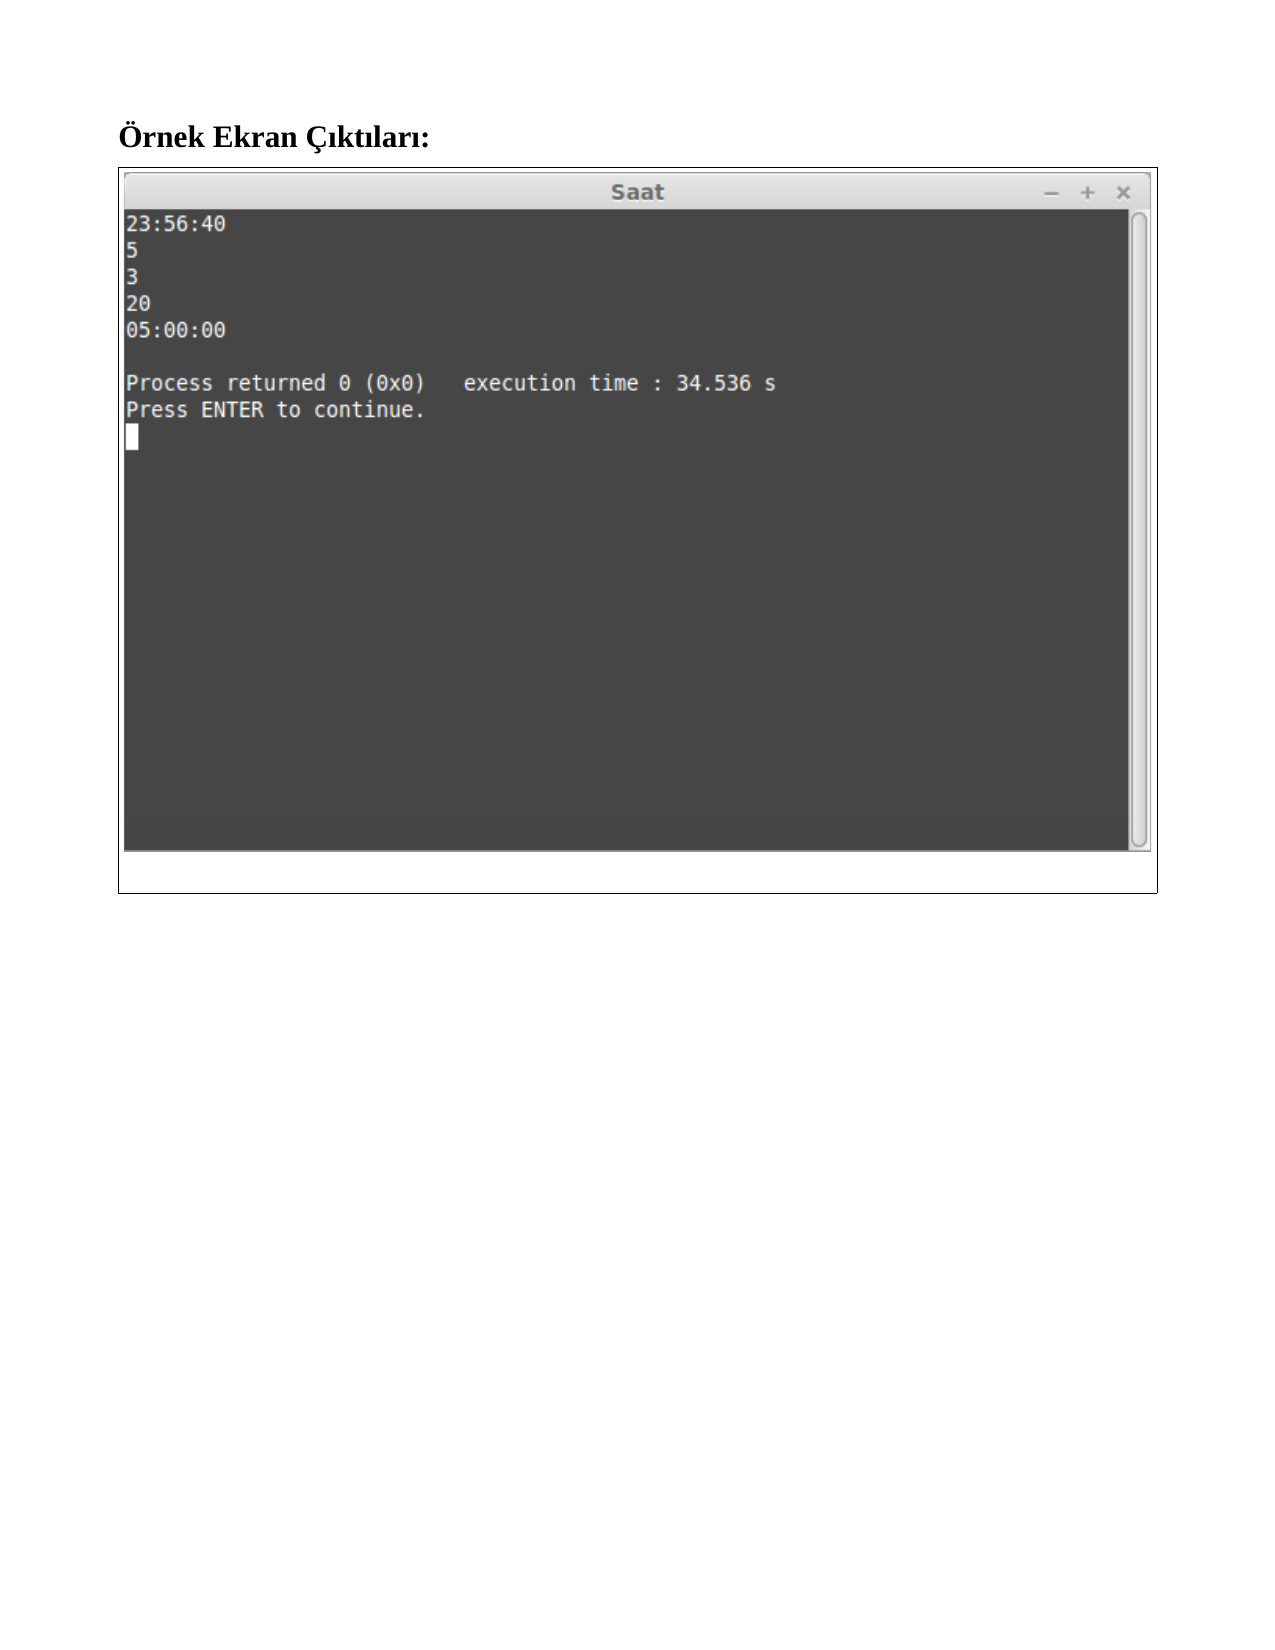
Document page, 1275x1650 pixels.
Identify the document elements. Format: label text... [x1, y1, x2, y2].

picture [123, 172, 1152, 852]
text Örnek Ekran Çıktıları: [118, 118, 1157, 154]
table_header [119, 173, 1157, 893]
table_header [119, 168, 1157, 172]
